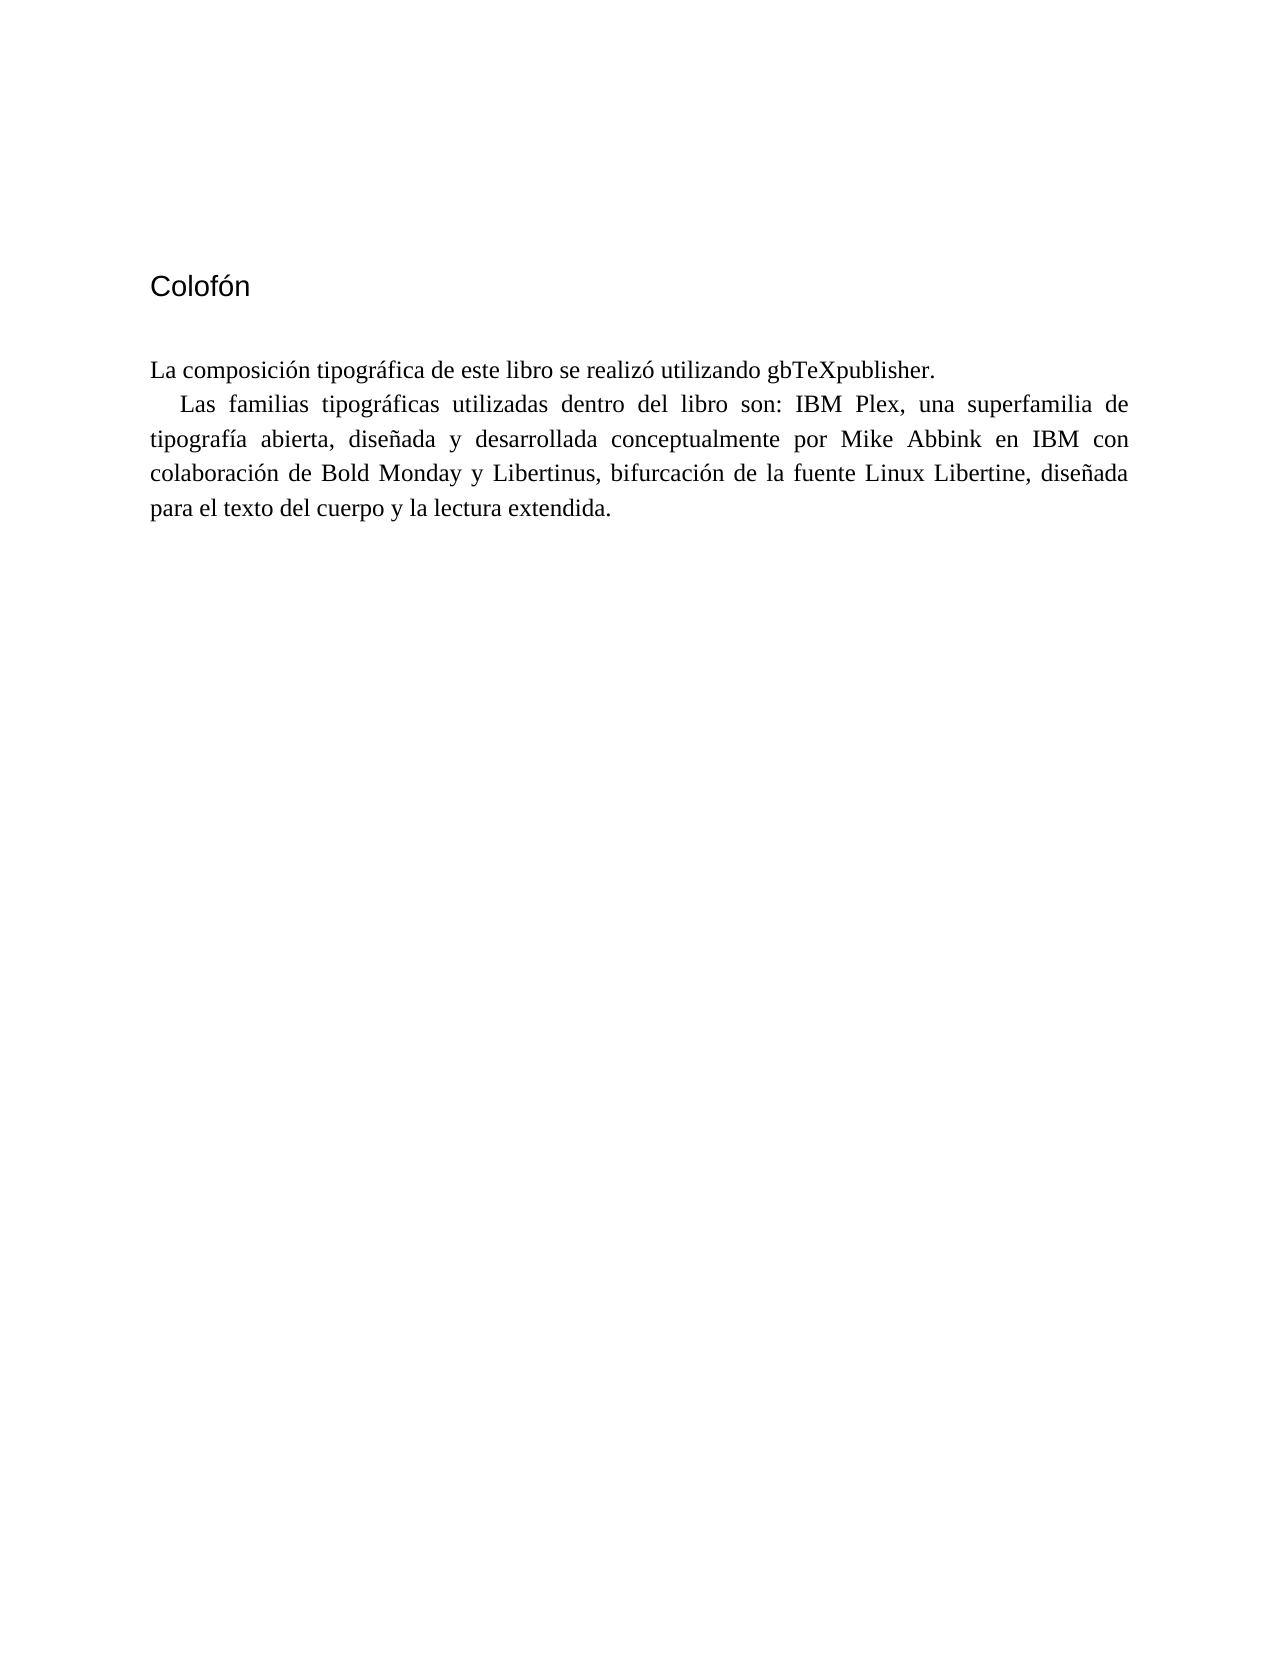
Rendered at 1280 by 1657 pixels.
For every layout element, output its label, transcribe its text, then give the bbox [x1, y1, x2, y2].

text Las familias tipográficas utilizadas dentro del libro son: IBM Plex, una superfamilia de tipografía abierta, diseñada y desarrollada conceptualmente por Mike Abbink en IBM con colaboración de Bold Monday y Libertinus, bifurcación de la fuente Linux Libertine, diseñada para el texto del cuerpo y la lectura extendida. [150, 389, 1130, 522]
text La composición tipográfica de este libro se realizó utilizando gbTeXpublisher. [150, 355, 1130, 384]
subtitle Colofón [150, 236, 1130, 303]
